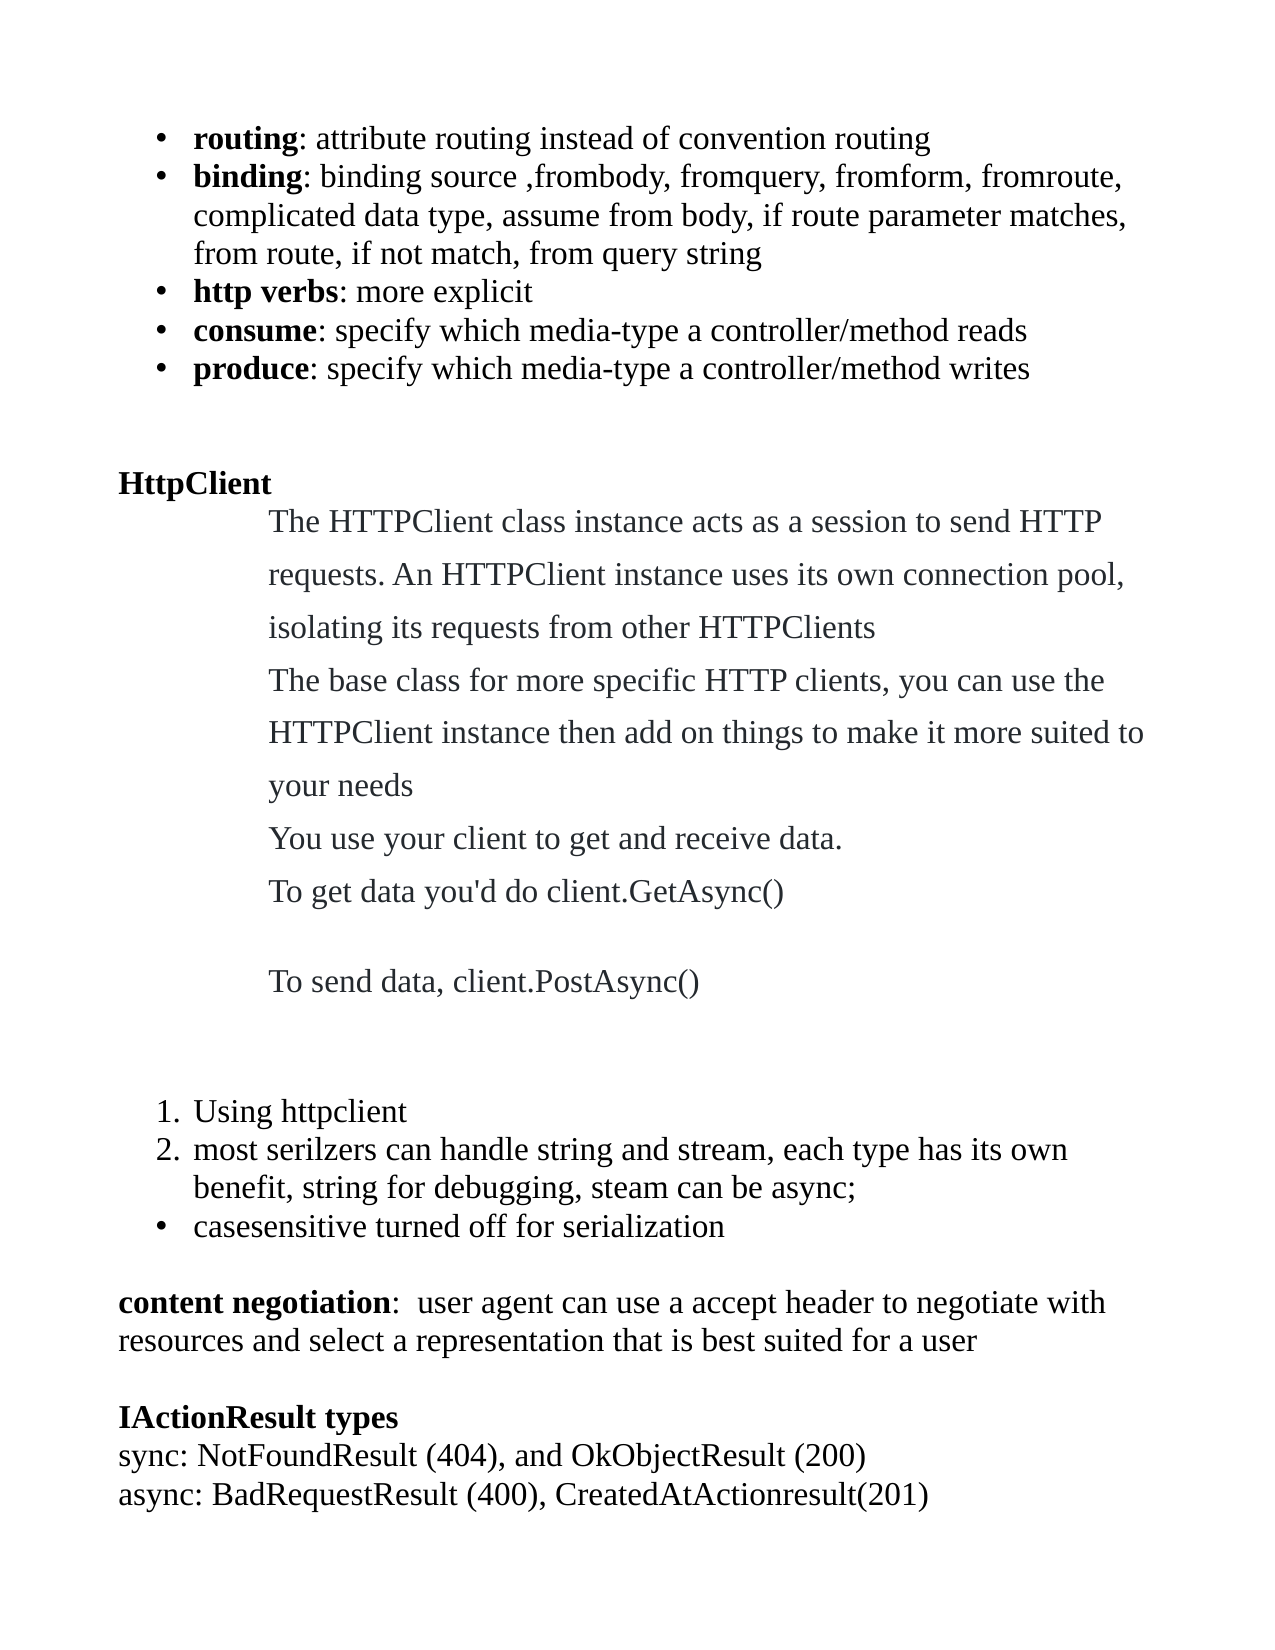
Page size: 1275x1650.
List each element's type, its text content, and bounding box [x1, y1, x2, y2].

list casesensitive turned off for serialization [156, 1206, 1157, 1244]
list produce: specify which media-type a controller/method writes [156, 348, 1157, 386]
list http verbs: more explicit [156, 271, 1157, 310]
text The HTTPClient class instance acts as a session to send HTTP requests. An HTTPClient instance uses its own connection pool, isolating its requests from other HTTPClients [268, 501, 1157, 645]
list Using httpclient [156, 1091, 1157, 1129]
text To send data, client.PostAsync() [268, 961, 1157, 1000]
text To get data you'd do client.GetAsync() [268, 871, 1157, 909]
text sync: NotFoundResult (404), and OkObjectResult (200) [118, 1435, 1157, 1474]
list routing: attribute routing instead of convention routing [156, 118, 1157, 156]
text HttpClient [118, 463, 1157, 501]
text IActionResult types [118, 1397, 1157, 1435]
list consume: specify which media-type a controller/method reads [156, 310, 1157, 348]
list most serilzers can handle string and stream, each type has its own benefit, string for debugging, steam can be async; [156, 1129, 1157, 1206]
list binding: binding source ,frombody, fromquery, fromform, fromroute, complicated data type, assume from body, if route parameter matches, from route, if not match, from query string [156, 156, 1157, 271]
text The base class for more specific HTTP clients, you can use the HTTPClient instance then add on things to make it more suited to your needs [268, 660, 1157, 804]
text You use your client to get and receive data. [268, 818, 1157, 857]
text content negotiation: user agent can use a accept header to negotiate with resources and select a representation that is best suited for a user [118, 1282, 1157, 1359]
text async: BadRequestResult (400), CreatedAtActionresult(201) [118, 1474, 1157, 1512]
